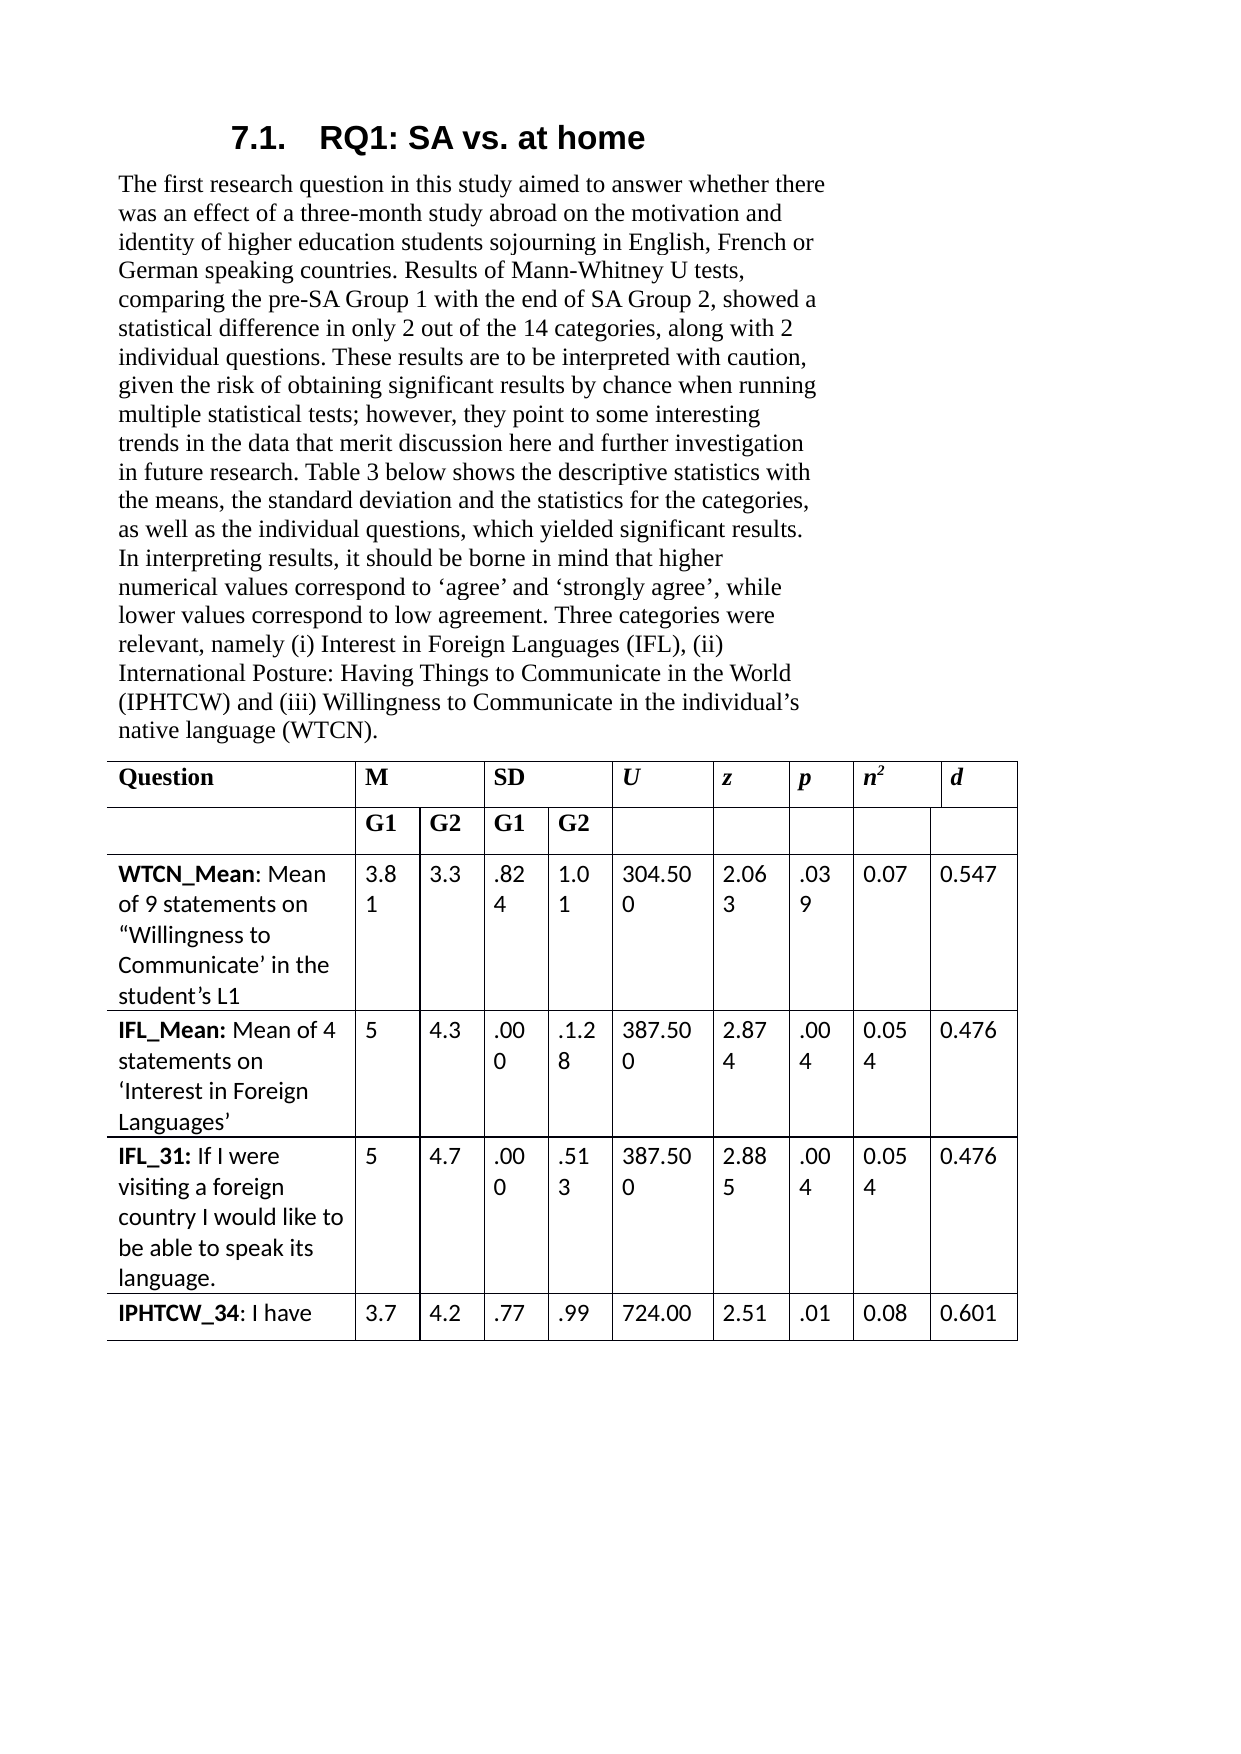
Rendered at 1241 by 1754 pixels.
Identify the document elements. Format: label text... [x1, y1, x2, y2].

table_cell IPHTCW_34: I have [107, 1294, 355, 1339]
table_cell [714, 808, 789, 854]
table_cell G2 [549, 808, 612, 854]
table_header U [613, 762, 713, 807]
table_header z [714, 762, 789, 807]
table_header p [790, 762, 853, 807]
table_cell G1 [485, 808, 548, 854]
table_cell G1 [356, 808, 419, 854]
table_cell 387.500 [613, 1011, 713, 1136]
table_header n2 [854, 762, 941, 807]
table_cell 5 [356, 1138, 419, 1293]
table_cell [790, 808, 853, 854]
table_cell .039 [790, 855, 853, 1010]
table_cell 2.874 [714, 1011, 789, 1136]
table_cell 2.51 [714, 1294, 789, 1339]
table_cell 0.08 [854, 1294, 930, 1339]
table_cell .004 [790, 1011, 853, 1136]
table_cell G2 [421, 808, 484, 854]
table_cell 387.500 [613, 1138, 713, 1293]
table_cell 4.7 [421, 1138, 484, 1293]
list RQ1: SA vs. at home [231, 118, 827, 157]
table_cell .000 [485, 1138, 548, 1293]
table_cell 3.3 [421, 855, 484, 1010]
table_cell [613, 808, 713, 854]
table_header d [942, 762, 1017, 807]
table_cell .513 [549, 1138, 612, 1293]
table_header M [356, 762, 484, 807]
table_cell .99 [549, 1294, 612, 1339]
table_cell 0.547 [931, 855, 1017, 1010]
table_cell .000 [485, 1011, 548, 1136]
table_cell 0.054 [854, 1011, 930, 1136]
table_cell [854, 808, 930, 854]
table_cell 0.07 [854, 855, 930, 1010]
table_cell .1.28 [549, 1011, 612, 1136]
table_cell 3.7 [356, 1294, 419, 1339]
table_cell 3.81 [356, 855, 419, 1010]
table_header Question [107, 762, 355, 807]
table_header SD [485, 762, 612, 807]
table_cell .824 [485, 855, 548, 1010]
table_cell .01 [790, 1294, 853, 1339]
table_cell 0.476 [931, 1011, 1017, 1136]
table_cell 2.885 [714, 1138, 789, 1293]
text The first research question in this study aimed to answer whether there was an effect of a three-month study abroad on the motivation and identity of higher education students sojourning in English, French or German speaking countries. Results of Mann-Whitney U tests, comparing the pre-SA Group 1 with the end of SA Group 2, showed a statistical difference in only 2 out of the 14 categories, along with 2 individual questions. These results are to be interpreted with caution, given the risk of obtaining significant results by chance when running multiple statistical tests; however, they point to some interesting trends in the data that merit discussion here and further investigation in future research. Table 3 below shows the descriptive statistics with the means, the standard deviation and the statistics for the categories, as well as the individual questions, which yielded significant results. In interpreting results, it should be borne in mind that higher numerical values correspond to ‘agree’ and ‘strongly agree’, while lower values correspond to low agreement. Three categories were relevant, namely (i) Interest in Foreign Languages (IFL), (ii) International Posture: Having Things to Communicate in the World (IPHTCW) and (iii) Willingness to Communicate in the individual’s native language (WTCN). [118, 169, 827, 744]
table_cell 724.00 [613, 1294, 713, 1339]
table_cell 0.601 [931, 1294, 1017, 1339]
table_cell [931, 808, 1017, 854]
table_cell 4.3 [421, 1011, 484, 1136]
table_cell 0.476 [931, 1138, 1017, 1293]
table_cell [107, 808, 355, 854]
table_cell 2.063 [714, 855, 789, 1010]
table_cell 4.2 [421, 1294, 484, 1339]
table_cell .004 [790, 1138, 853, 1293]
table_cell 304.500 [613, 855, 713, 1010]
table_cell IFL_Mean: Mean of 4 statements on ‘Interest in Foreign Languages’ [107, 1011, 355, 1136]
table_cell IFL_31: If I were visiting a foreign country I would like to be able to speak its language. [107, 1138, 355, 1293]
table_cell WTCN_Mean: Mean of 9 statements on “Willingness to Communicate’ in the student’s L1 [107, 855, 355, 1010]
table_cell 0.054 [854, 1138, 930, 1293]
table_cell 1.01 [549, 855, 612, 1010]
table_cell .77 [485, 1294, 548, 1339]
table_cell 5 [356, 1011, 419, 1136]
